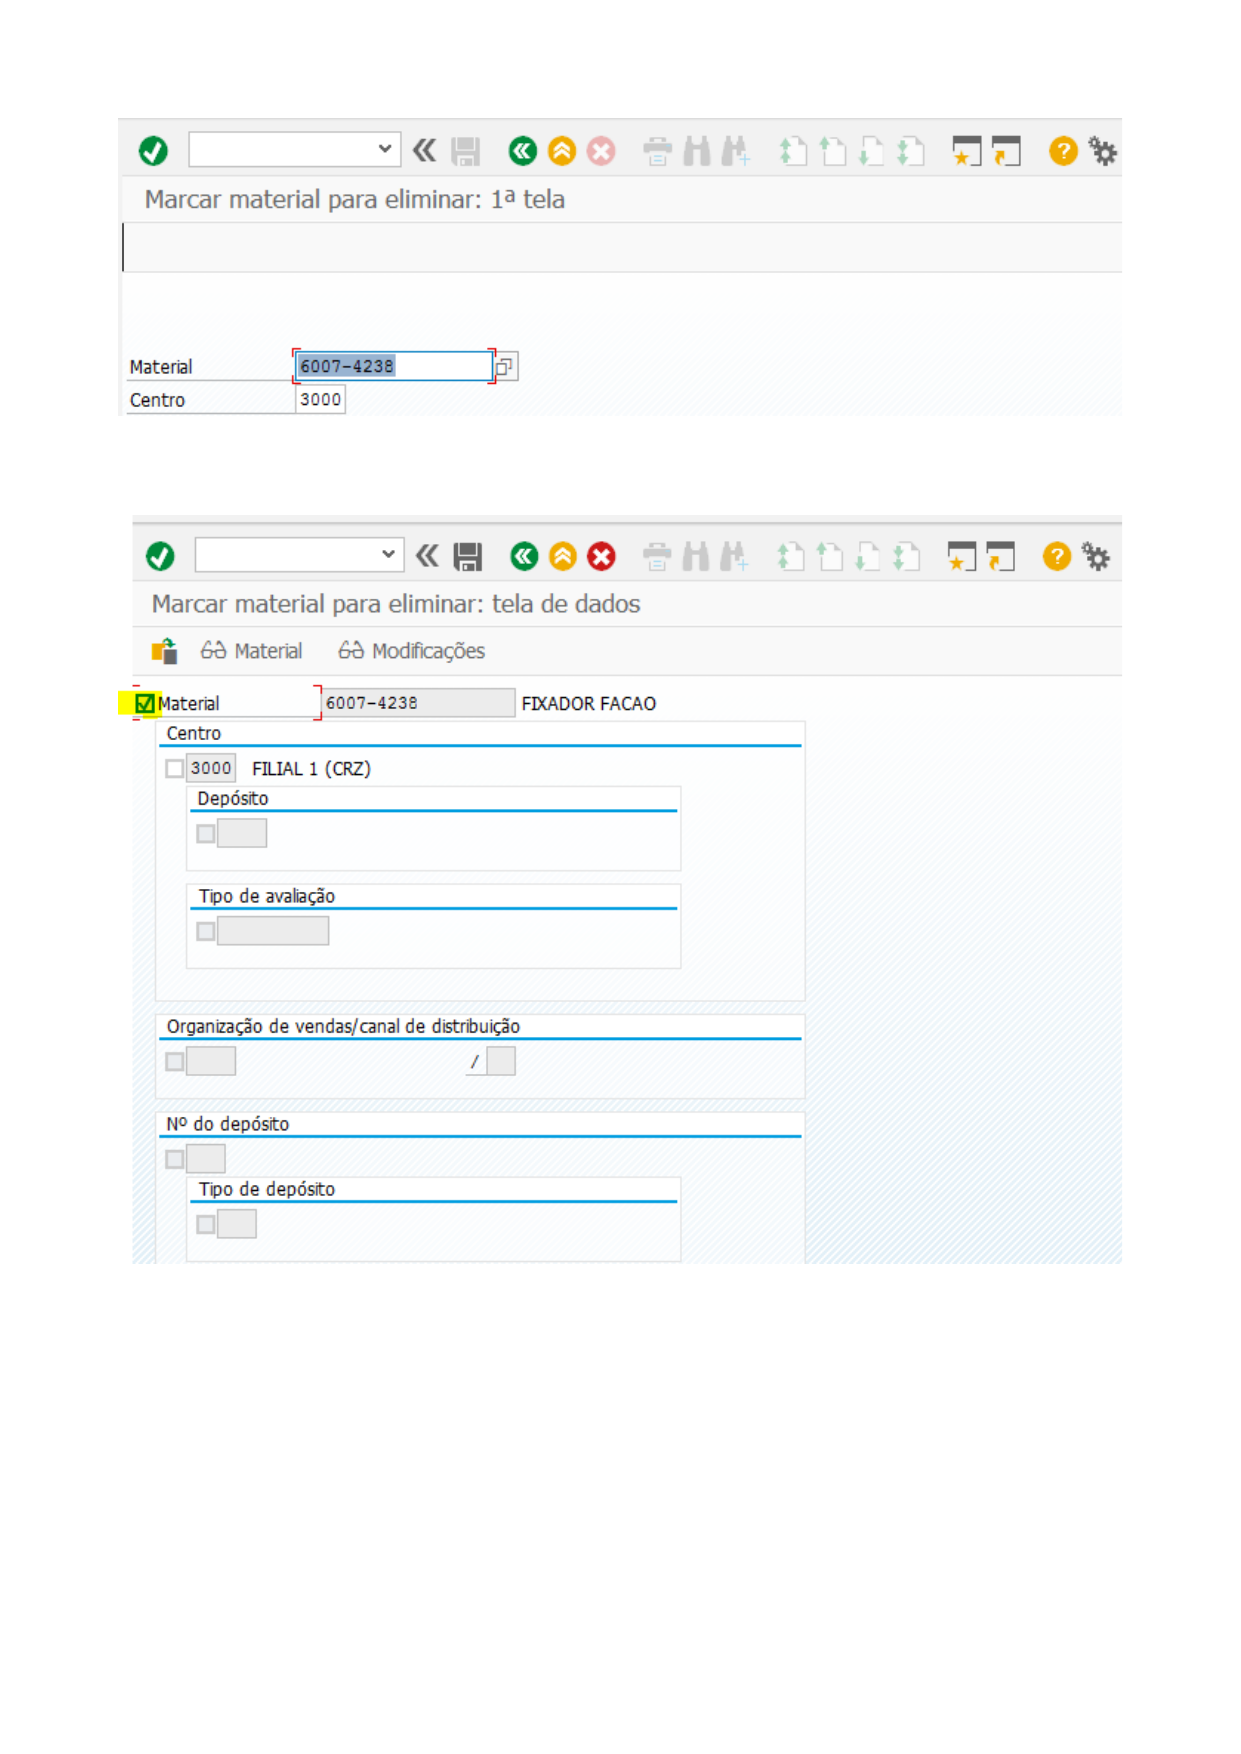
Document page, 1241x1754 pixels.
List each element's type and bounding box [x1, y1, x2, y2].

picture [118, 515, 1123, 1264]
picture [118, 118, 1123, 416]
